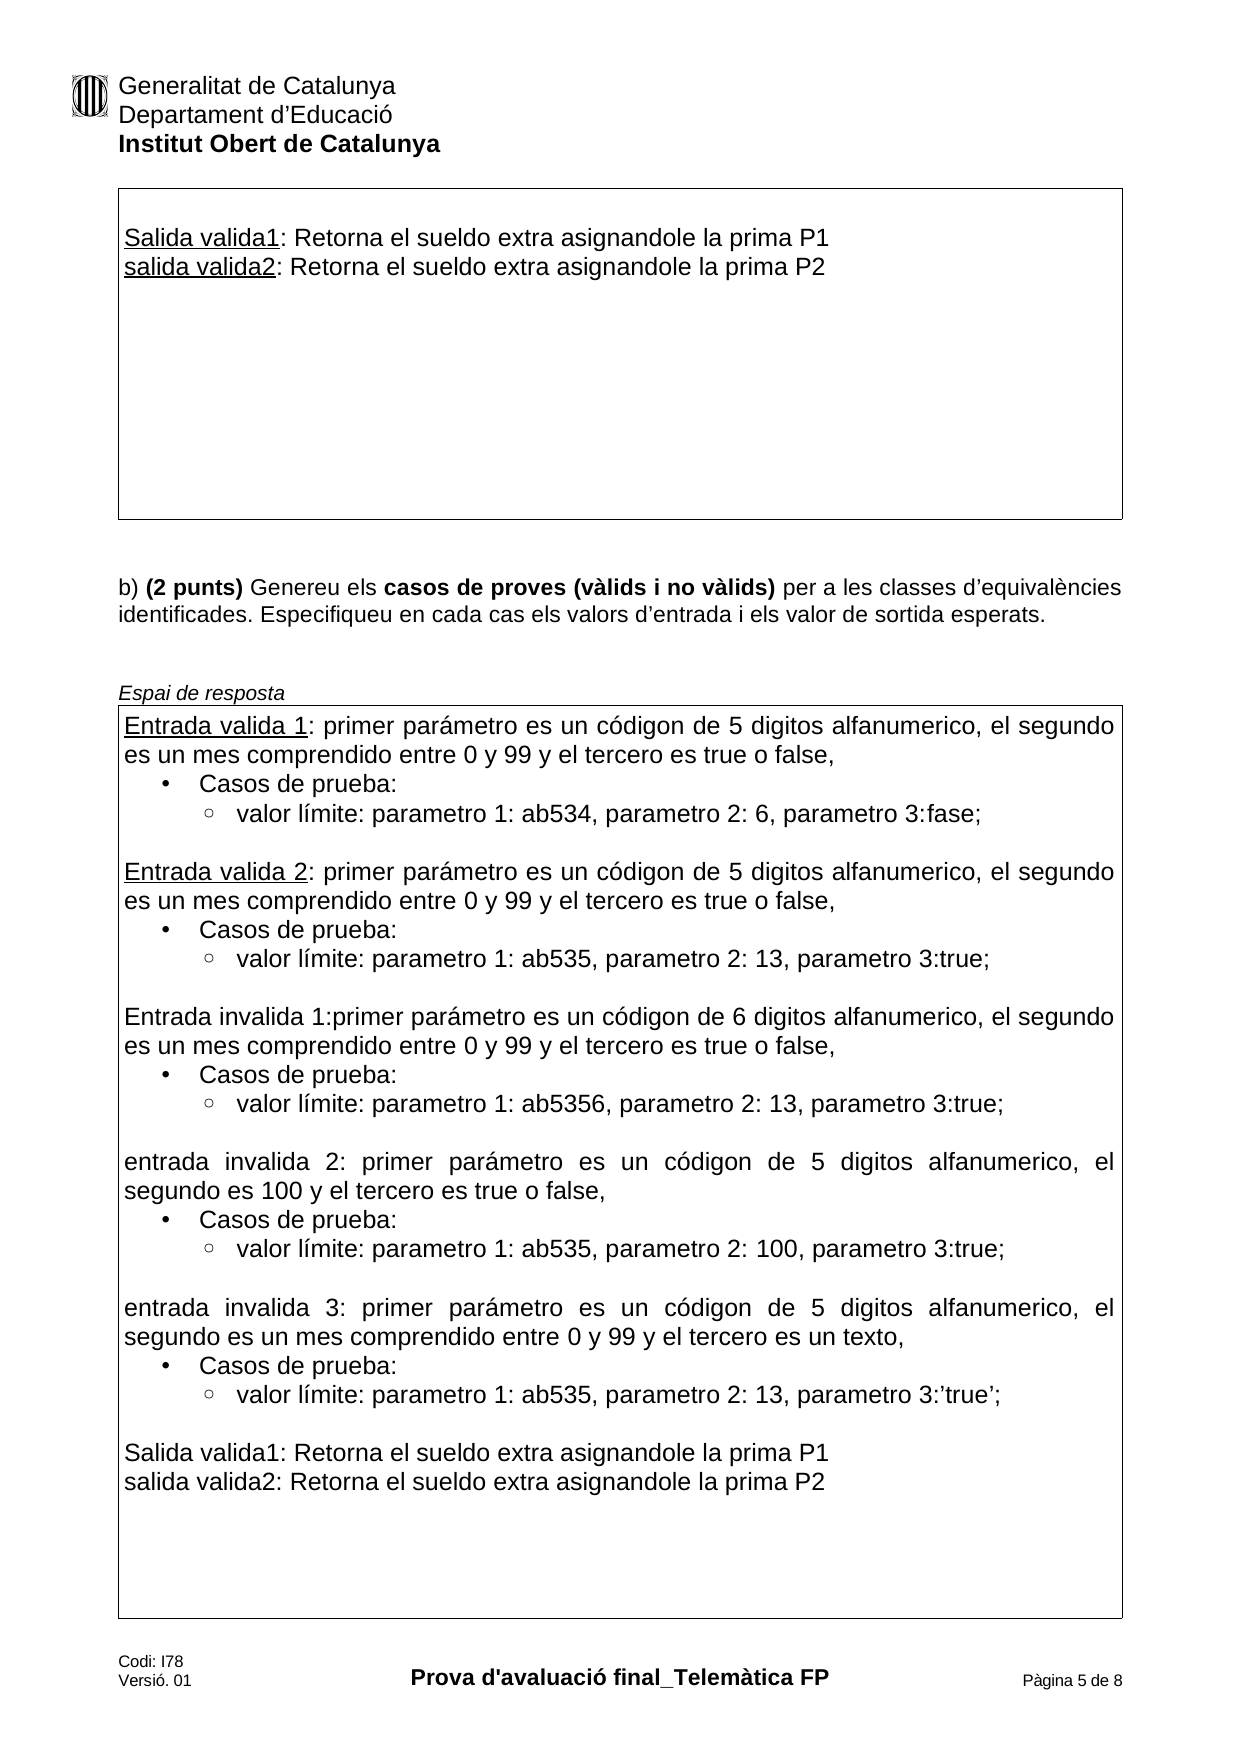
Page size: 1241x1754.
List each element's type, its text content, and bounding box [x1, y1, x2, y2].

table_header Salida valida1: Retorna el sueldo extra asignandole la prima P1 salida valida2: Retorna el sueldo extra asignandole la prima P2 [119, 189, 1122, 519]
table_header Entrada valida 1: primer parámetro es un códigon de 5 digitos alfanumerico, el segundo es un mes comprendido entre 0 y 99 y el tercero es true o false, Casos de prueba: valor límite: parametro 1: ab534, parametro 2: 6, parametro 3:fase; Entrada valida 2: primer parámetro es un códigon de 5 digitos alfanumerico, el segundo es un mes comprendido entre 0 y 99 y el tercero es true o false, Casos de prueba: valor límite: parametro 1: ab535, parametro 2: 13, parametro 3:true; Entrada invalida 1:primer parámetro es un códigon de 6 digitos alfanumerico, el segundo es un mes comprendido entre 0 y 99 y el tercero es true o false, Casos de prueba: valor límite: parametro 1: ab5356, parametro 2: 13, parametro 3:true; entrada invalida 2: primer parámetro es un códigon de 5 digitos alfanumerico, el segundo es 100 y el tercero es true o false, Casos de prueba: valor límite: parametro 1: ab535, parametro 2: 100, parametro 3:true; entrada invalida 3: primer parámetro es un códigon de 5 digitos alfanumerico, el segundo es un mes comprendido entre 0 y 99 y el tercero es un texto, Casos de prueba: valor límite: parametro 1: ab535, parametro 2: 13, parametro 3:’true’; Salida valida1: Retorna el sueldo extra asignandole la prima P1 salida valida2: Retorna el sueldo extra asignandole la prima P2 [119, 706, 1122, 1618]
text Espai de resposta [118, 681, 1122, 705]
text b) (2 punts) Genereu els casos de proves (vàlids i no vàlids) per a les classes d’equivalències identificades. Especifiqueu en cada cas els valors d’entrada i els valor de sortida esperats. [118, 573, 1122, 627]
